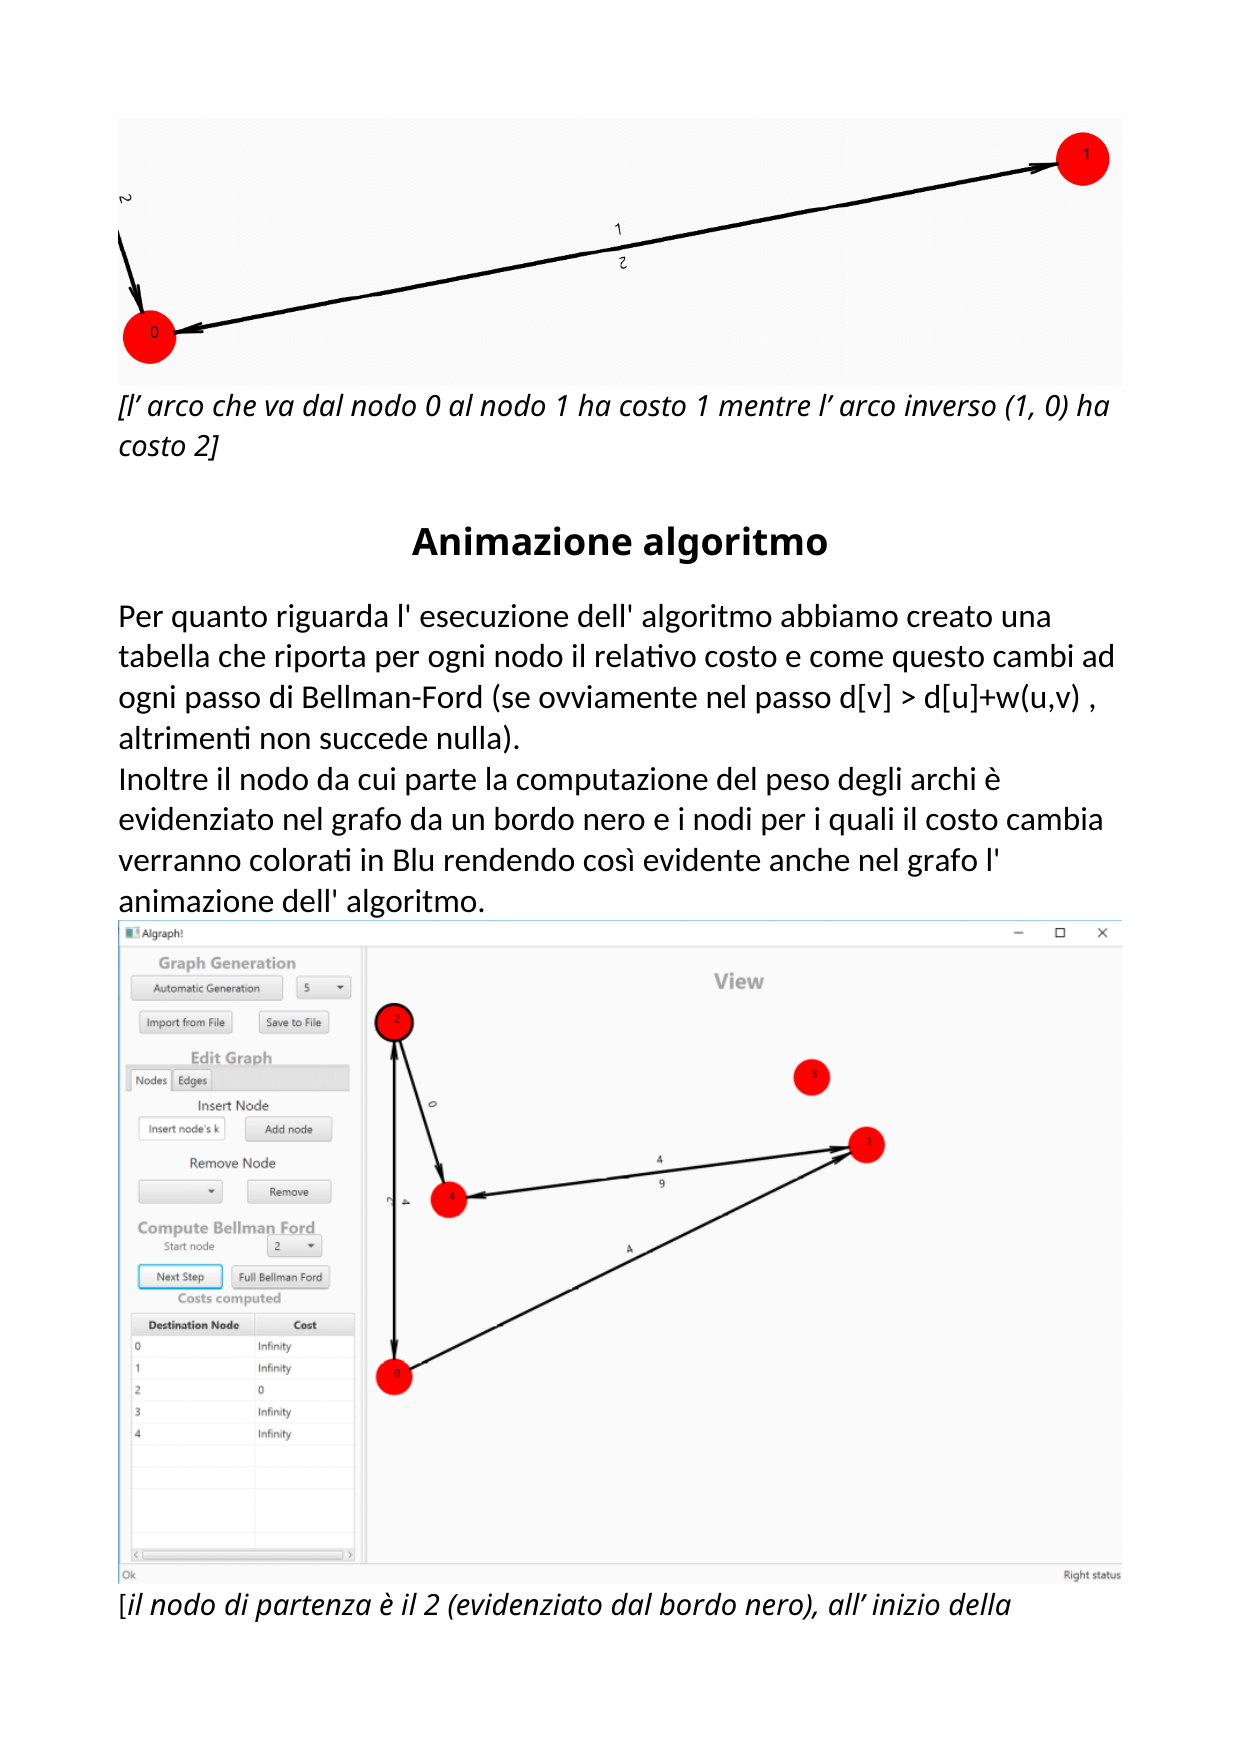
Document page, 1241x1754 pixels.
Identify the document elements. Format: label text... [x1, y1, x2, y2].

text [l’ arco che va dal nodo 0 al nodo 1 ha costo 1 mentre l’ arco inverso (1, 0) ha costo 2] [118, 386, 1122, 465]
text Inoltre il nodo da cui parte la computazione del peso degli archi è evidenziato nel grafo da un bordo nero e i nodi per i quali il costo cambia verranno colorati in Blu rendendo così evidente anche nel grafo l' animazione dell' algoritmo. [118, 758, 1122, 920]
text [il nodo di partenza è il 2 (evidenziato dal bordo nero), all’ inizio della [118, 1584, 1122, 1624]
text Animazione algoritmo [118, 516, 1122, 567]
text Per quanto riguarda l' esecuzione dell' algoritmo abbiamo creato una tabella che riporta per ogni nodo il relativo costo e come questo cambi ad ogni passo di Bellman-Ford (se ovviamente nel passo d[v] > d[u]+w(u,v) , altrimenti non succede nulla). [118, 595, 1122, 758]
